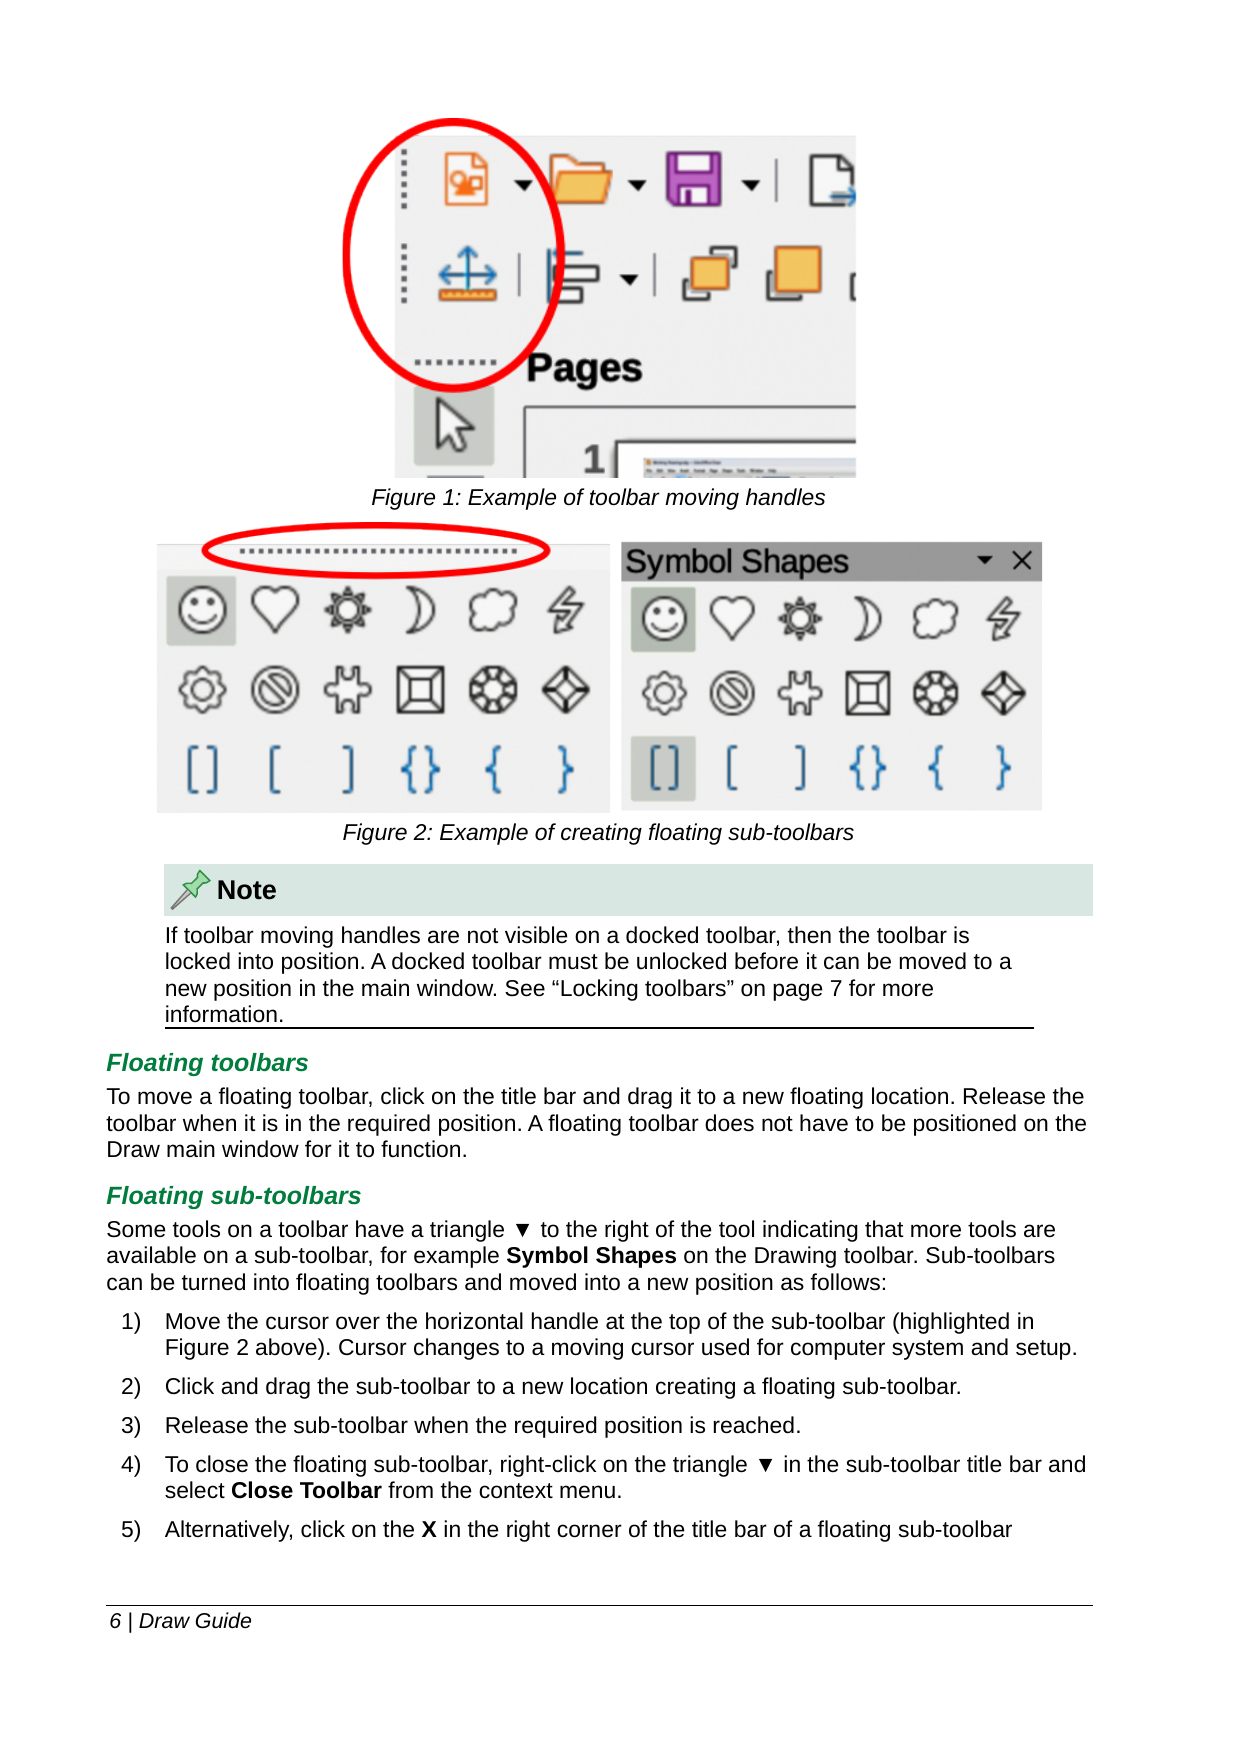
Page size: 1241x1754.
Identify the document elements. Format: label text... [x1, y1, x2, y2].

picture [342, 118, 857, 478]
list To close the floating sub-toolbar, right-click on the triangle ▼ in the sub-toolbar title bar and select Close Toolbar from the context menu. [121, 1451, 1093, 1503]
list Click and drag the sub-toolbar to a new location creating a floating sub-toolbar. [121, 1373, 1093, 1399]
text To move a floating toolbar, click on the title bar and drag it to a new floating location. Release the toolbar when it is in the required position. A floating toolbar does not have to be positioned on the Draw main window for it to function. [106, 1083, 1093, 1162]
text Figure 1: Example of toolbar moving handles [301, 484, 898, 510]
text If toolbar moving handles are not visible on a docked toolbar, then the toolbar is locked into position. A docked toolbar must be unlocked before it can be moved to a new position in the main window. See “Locking toolbars” on page 7 for more information. [164, 922, 1034, 1029]
subtitle Floating sub-toolbars [106, 1181, 1093, 1210]
picture [156, 522, 1043, 813]
subtitle Floating toolbars [106, 1048, 1093, 1077]
text Some tools on a toolbar have a triangle ▼ to the right of the tool indicating that more tools are available on a sub-toolbar, for example Symbol Shapes on the Drawing toolbar. Sub‑toolbars can be turned into floating toolbars and moved into a new position as follows: [106, 1216, 1093, 1295]
list Release the sub-toolbar when the required position is reached. [121, 1412, 1093, 1438]
list Move the cursor over the horizontal handle at the top of the sub-toolbar (highlighted in Figure 2 above). Cursor changes to a moving cursor used for computer system and setup. [121, 1308, 1093, 1360]
list Alternatively, click on the X in the right corner of the title bar of a floating sub-toolbar [121, 1516, 1093, 1542]
subtitle Note [164, 864, 1093, 916]
text Figure 2: Example of creating floating sub-toolbars [157, 818, 1042, 845]
